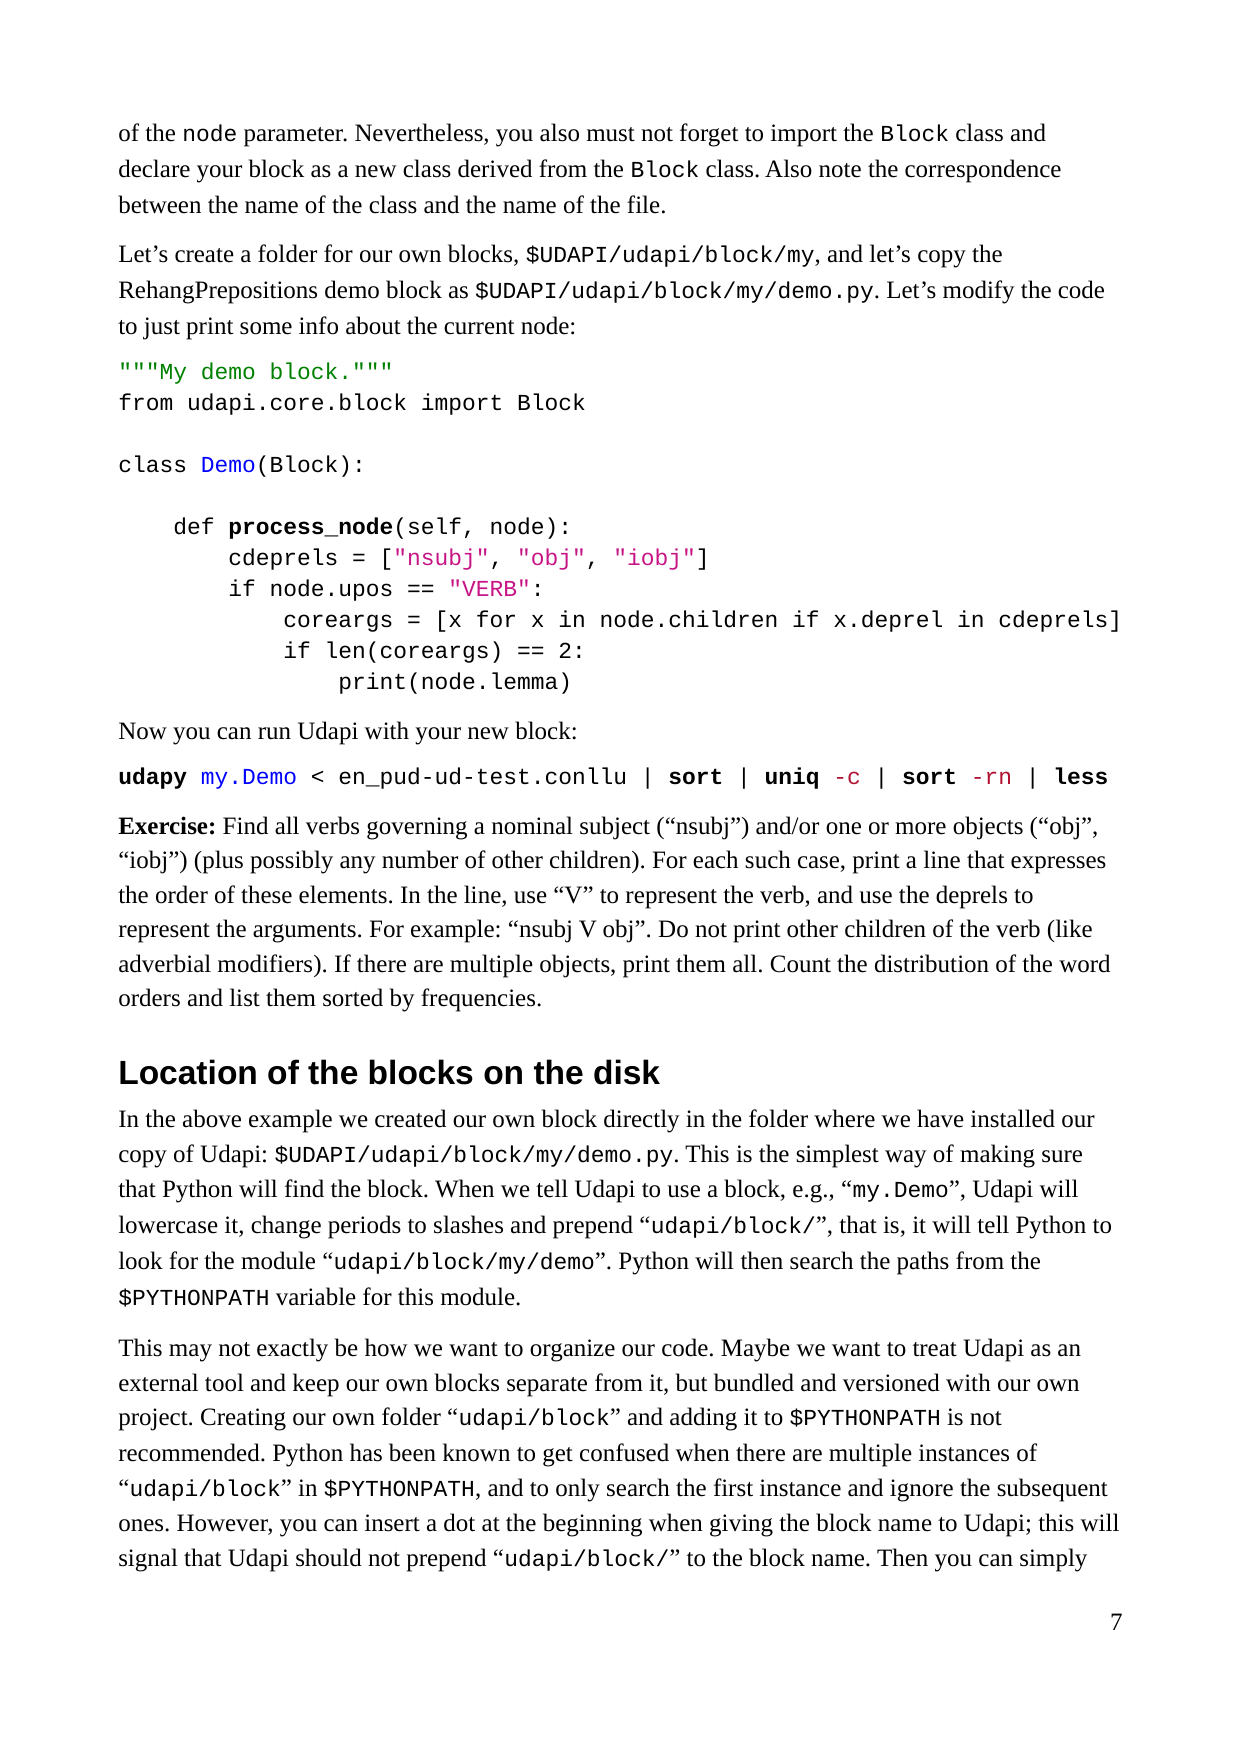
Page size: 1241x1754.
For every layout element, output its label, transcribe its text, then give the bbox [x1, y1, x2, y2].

text This may not exactly be how we want to organize our code. Maybe we want to treat Udapi as an external tool and keep our own blocks separate from it, but bundled and versioned with our own project. Creating our own folder “udapi/block” and adding it to $PYTHONPATH is not recommended. Python has been known to get confused when there are multiple instances of “udapi/block” in $PYTHONPATH, and to only search the first instance and ignore the subsequent ones. However, you can insert a dot at the beginning when giving the block name to Udapi; this will signal that Udapi should not prepend “udapi/block/” to the block name. Then you can simply [118, 1333, 1122, 1573]
subtitle Location of the blocks on the disk [118, 1053, 1122, 1092]
text In the above example we created our own block directly in the folder where we have installed our copy of Udapi: $UDAPI/udapi/block/my/demo.py. This is the simplest way of making sure that Python will find the block. When we tell Udapi to use a block, e.g., “my.Demo”, Udapi will lowercase it, change periods to slashes and prepend “udapi/block/”, that is, it will tell Python to look for the module “udapi/block/my/demo”. Python will then search the paths from the $PYTHONPATH variable for this module. [118, 1104, 1122, 1313]
text Let’s create a folder for our own blocks, $UDAPI/udapi/block/my, and let’s copy the RehangPrepositions demo block as $UDAPI/udapi/block/my/demo.py. Let’s modify the code to just print some info about the current node: [118, 239, 1122, 340]
text Exercise: Find all verbs governing a nominal subject (“nsubj”) and/or one or more objects (“obj”, “iobj”) (plus possibly any number of other children). For each such case, print a line that expresses the order of these elements. In the line, use “V” to represent the verb, and use the deprels to represent the arguments. For example: “nsubj V obj”. Do not print other children of the verb (like adverbial modifiers). If there are multiple objects, print them all. Count the distribution of the word orders and list them sorted by frequencies. [118, 811, 1122, 1012]
text """My demo block.""" from udapi.core.block import Block class Demo(Block): def process_node(self, node): cdeprels = ["nsubj", "obj", "iobj"] if node.upos == "VERB": coreargs = [x for x in node.children if x.deprel in cdeprels] if len(coreargs) == 2: print(node.lemma) [118, 360, 1122, 696]
text Now you can run Udapi with your new block: [118, 716, 1122, 745]
text of the node parameter. Nevertheless, you also must not forget to import the Block class and declare your block as a new class derived from the Block class. Also note the correspondence between the name of the class and the name of the file. [118, 118, 1122, 219]
text udapy my.Demo < en_pud-ud-test.conllu | sort | uniq -c | sort -rn | less [118, 765, 1122, 791]
